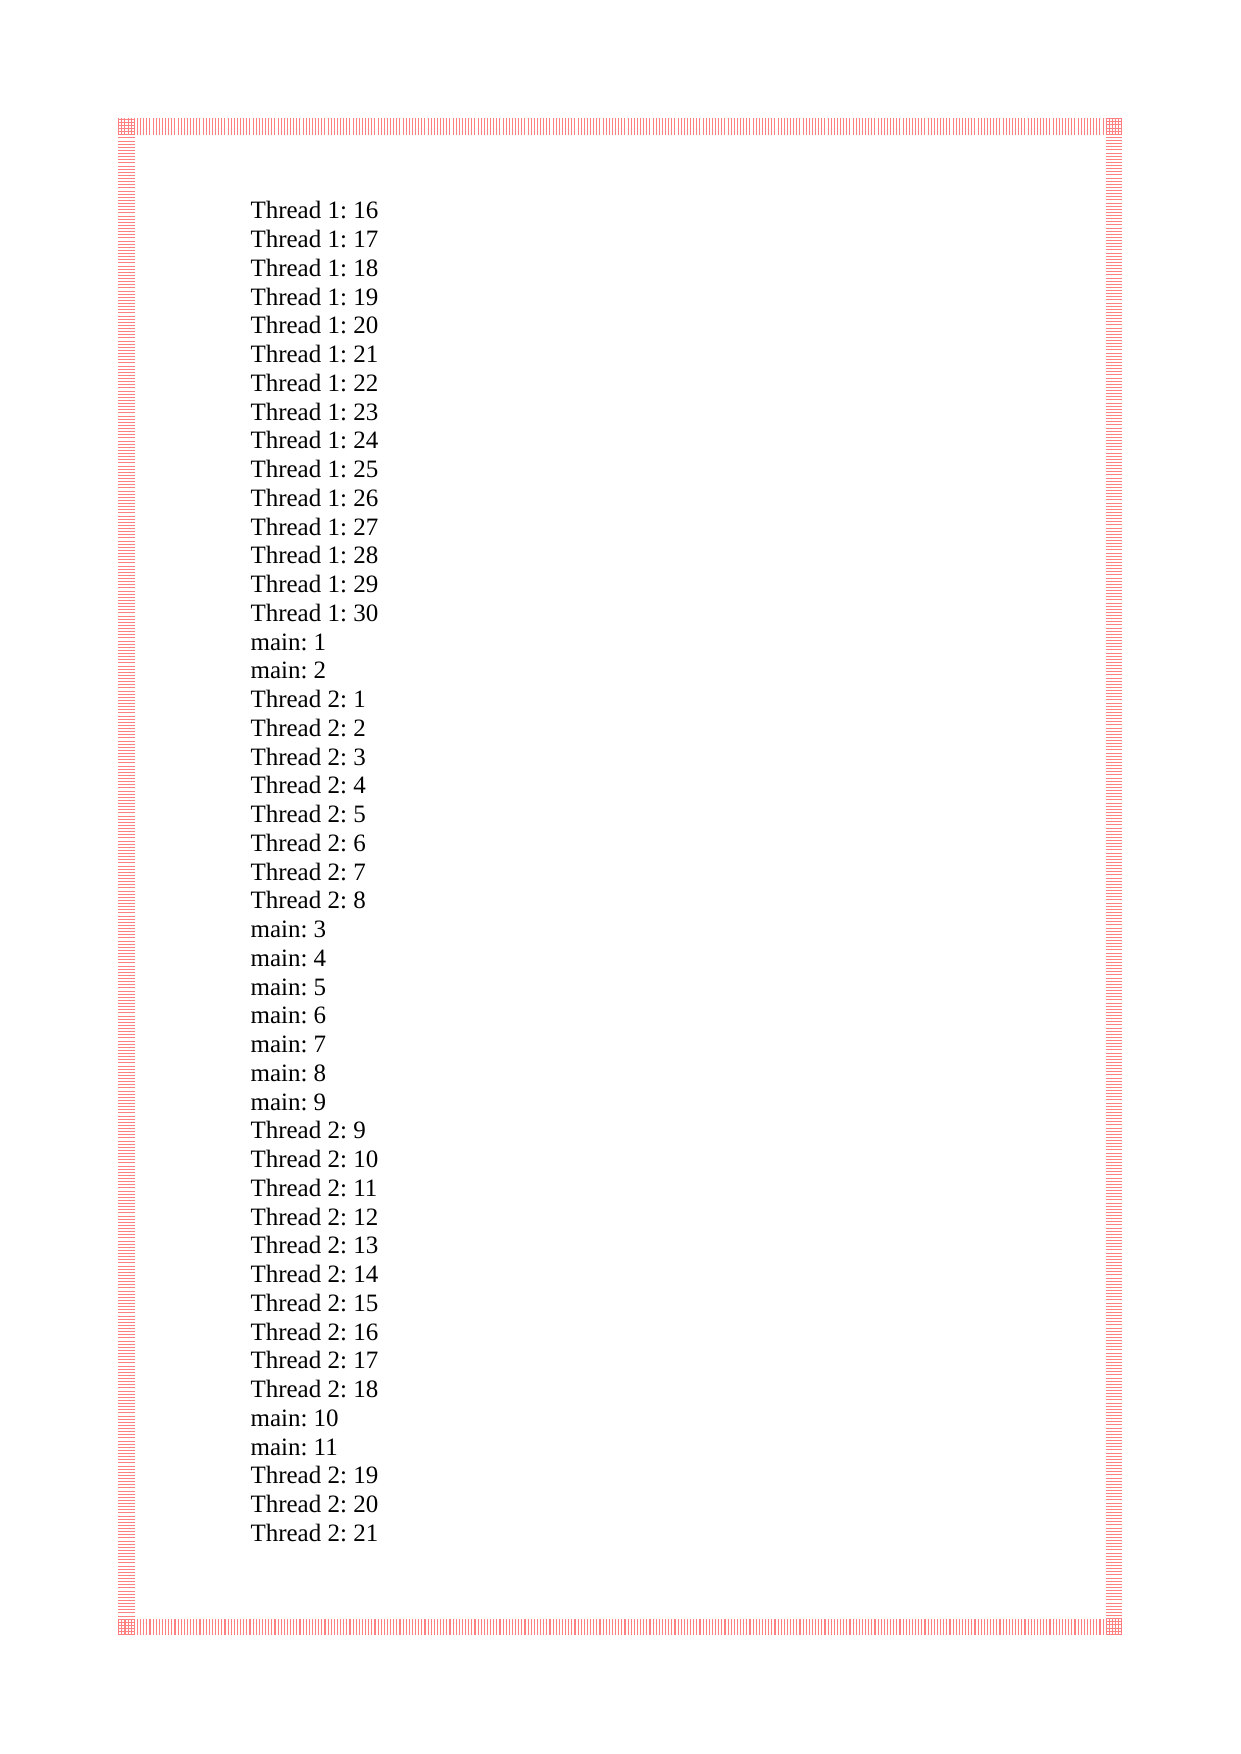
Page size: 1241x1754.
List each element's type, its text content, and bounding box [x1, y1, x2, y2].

list Thread 1: 23 [213, 397, 1103, 425]
list main: 11 [213, 1432, 1103, 1460]
list main: 8 [213, 1058, 1103, 1087]
list Thread 1: 17 [213, 224, 1103, 253]
list Thread 2: 14 [213, 1259, 1103, 1288]
list Thread 1: 27 [213, 512, 1103, 540]
list Thread 2: 21 [213, 1518, 1103, 1547]
list Thread 2: 5 [213, 799, 1103, 828]
list Thread 1: 25 [213, 454, 1103, 483]
list main: 1 [213, 627, 1103, 655]
list Thread 1: 22 [213, 368, 1103, 397]
list Thread 2: 19 [213, 1460, 1103, 1489]
list Thread 2: 17 [213, 1345, 1103, 1374]
list Thread 2: 3 [213, 742, 1103, 770]
list Thread 1: 26 [213, 483, 1103, 512]
list Thread 2: 8 [213, 885, 1103, 914]
list Thread 2: 10 [213, 1144, 1103, 1173]
list Thread 2: 11 [213, 1173, 1103, 1202]
list Thread 2: 2 [213, 713, 1103, 742]
list Thread 2: 20 [213, 1489, 1103, 1518]
list Thread 1: 18 [213, 253, 1103, 282]
list Thread 2: 12 [213, 1202, 1103, 1230]
list Thread 2: 6 [213, 828, 1103, 857]
list Thread 1: 24 [213, 425, 1103, 454]
list Thread 1: 28 [213, 540, 1103, 569]
list Thread 2: 7 [213, 857, 1103, 885]
list Thread 2: 4 [213, 770, 1103, 799]
list Thread 1: 29 [213, 569, 1103, 598]
list Thread 2: 15 [213, 1288, 1103, 1317]
list Thread 1: 30 [213, 598, 1103, 627]
list Thread 1: 16 [213, 195, 1103, 224]
list main: 3 [213, 914, 1103, 943]
list main: 5 [213, 972, 1103, 1000]
list Thread 1: 19 [213, 282, 1103, 310]
list main: 6 [213, 1000, 1103, 1029]
list Thread 2: 16 [213, 1317, 1103, 1345]
list main: 4 [213, 943, 1103, 972]
list Thread 2: 18 [213, 1374, 1103, 1403]
list Thread 1: 21 [213, 339, 1103, 368]
list main: 7 [213, 1029, 1103, 1058]
list main: 9 [213, 1087, 1103, 1115]
list Thread 2: 9 [213, 1115, 1103, 1144]
list Thread 2: 13 [213, 1230, 1103, 1259]
list Thread 2: 1 [213, 684, 1103, 713]
list Thread 1: 20 [213, 310, 1103, 339]
list main: 2 [213, 655, 1103, 684]
list main: 10 [213, 1403, 1103, 1432]
